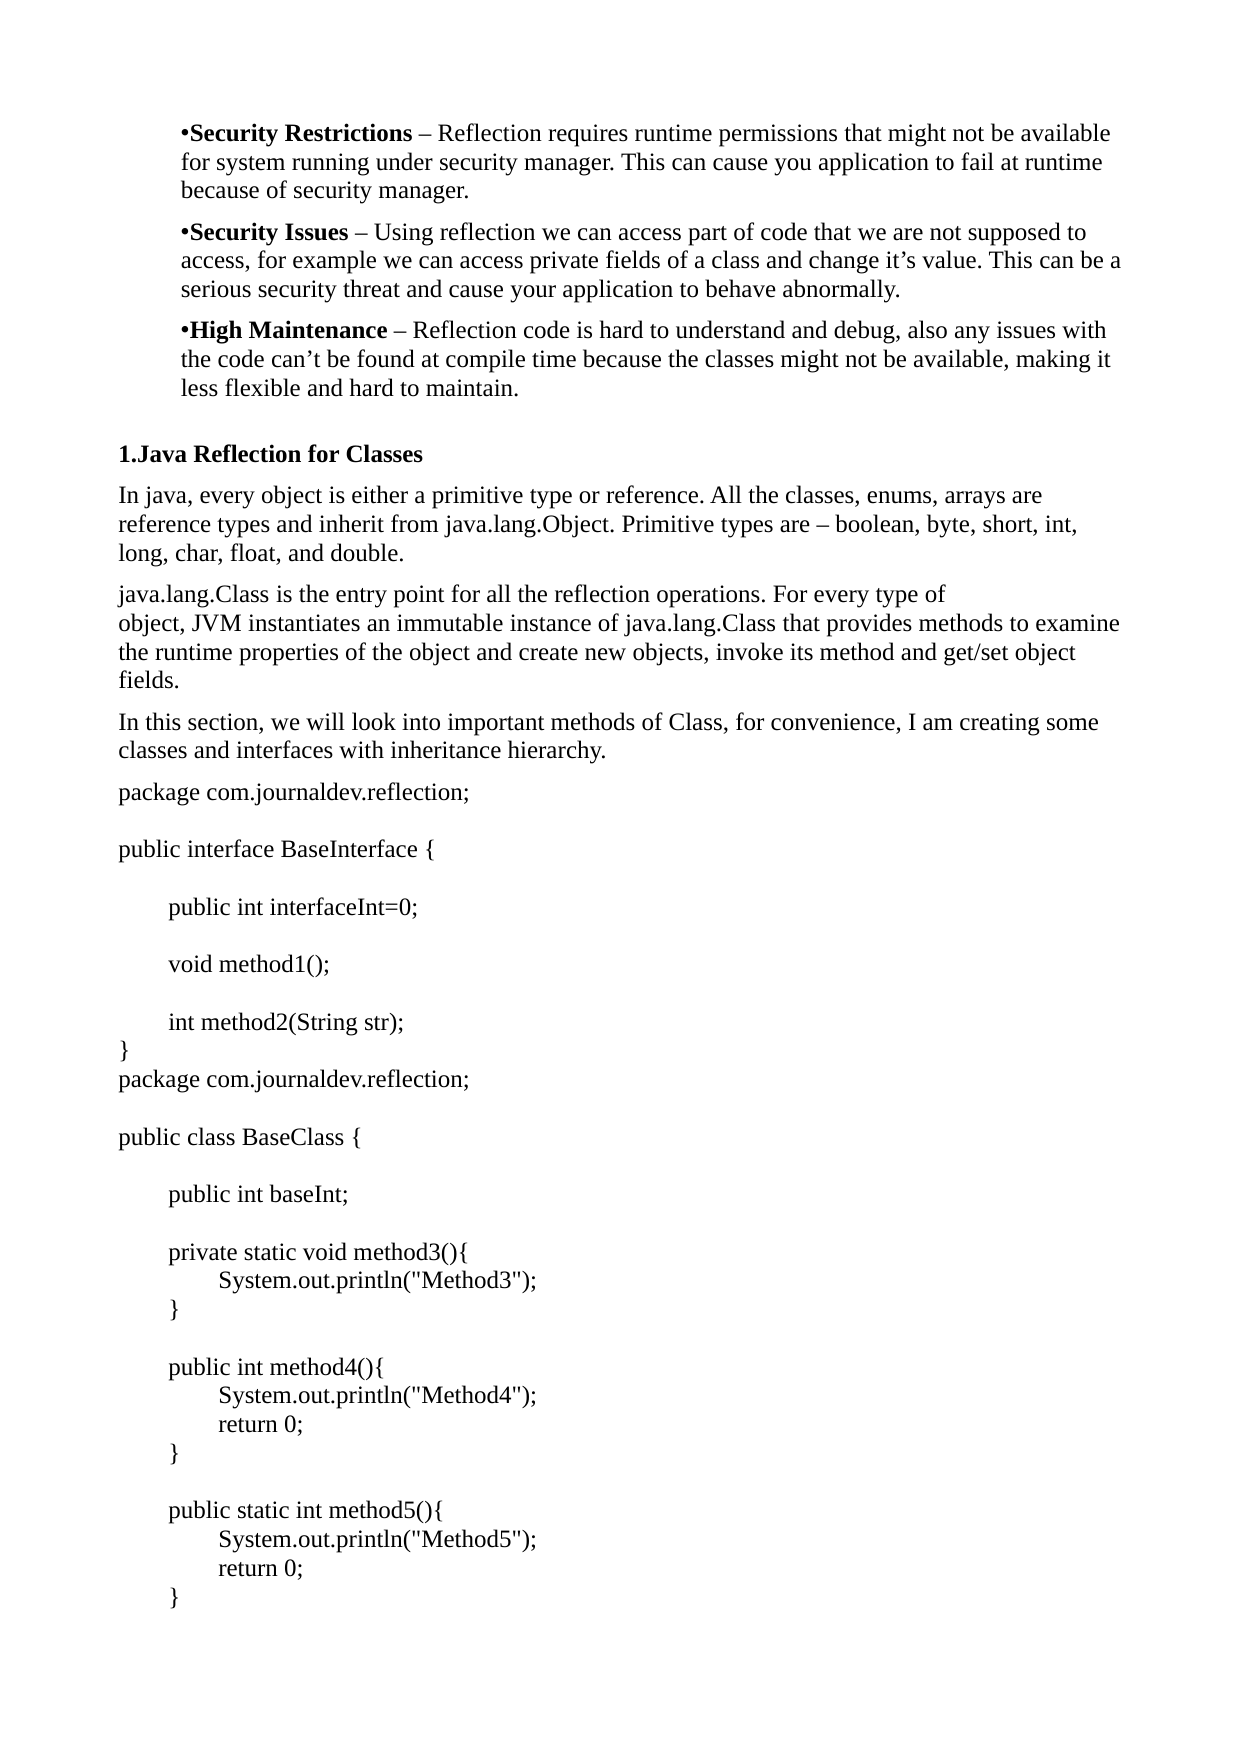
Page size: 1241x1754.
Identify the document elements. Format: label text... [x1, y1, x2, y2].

text System.out.println("Method3"); [118, 1266, 1122, 1294]
text public int interfaceInt=0; [118, 892, 1122, 921]
text public static int method5(){ [118, 1496, 1122, 1524]
text public class BaseClass { [118, 1122, 1122, 1151]
text package com.journaldev.reflection; [118, 777, 1122, 806]
text System.out.println("Method4"); [118, 1381, 1122, 1409]
text return 0; [118, 1553, 1122, 1582]
text public interface BaseInterface { [118, 834, 1122, 863]
text System.out.println("Method5"); [118, 1524, 1122, 1553]
list High Maintenance – Reflection code is hard to understand and debug, also any issues with the code can’t be found at compile time because the classes might not be available, making it less flexible and hard to maintain. [118, 316, 1122, 402]
text In this section, we will look into important methods of Class, for convenience, I am creating some classes and interfaces with inheritance hierarchy. [118, 707, 1122, 764]
text int method2(String str); [118, 1007, 1122, 1036]
list Security Issues – Using reflection we can access part of code that we are not supposed to access, for example we can access private fields of a class and change it’s value. This can be a serious security threat and cause your application to behave abnormally. [118, 217, 1122, 303]
subtitle 1.Java Reflection for Classes [118, 439, 1122, 468]
list Security Restrictions – Reflection requires runtime permissions that might not be available for system running under security manager. This can cause you application to fail at runtime because of security manager. [118, 118, 1122, 204]
text } [118, 1438, 1122, 1467]
text } [118, 1036, 1122, 1064]
text void method1(); [118, 949, 1122, 978]
text public int baseInt; [118, 1179, 1122, 1208]
text private static void method3(){ [118, 1237, 1122, 1266]
text public int method4(){ [118, 1352, 1122, 1381]
text return 0; [118, 1409, 1122, 1438]
text } [118, 1294, 1122, 1323]
text java.lang.Class is the entry point for all the reflection operations. For every type of object, JVM instantiates an immutable instance of java.lang.Class that provides methods to examine the runtime properties of the object and create new objects, invoke its method and get/set object fields. [118, 579, 1122, 694]
text package com.journaldev.reflection; [118, 1064, 1122, 1093]
text } [118, 1582, 1122, 1611]
text In java, every object is either a primitive type or reference. All the classes, enums, arrays are reference types and inherit from java.lang.Object. Primitive types are – boolean, byte, short, int, long, char, float, and double. [118, 481, 1122, 567]
